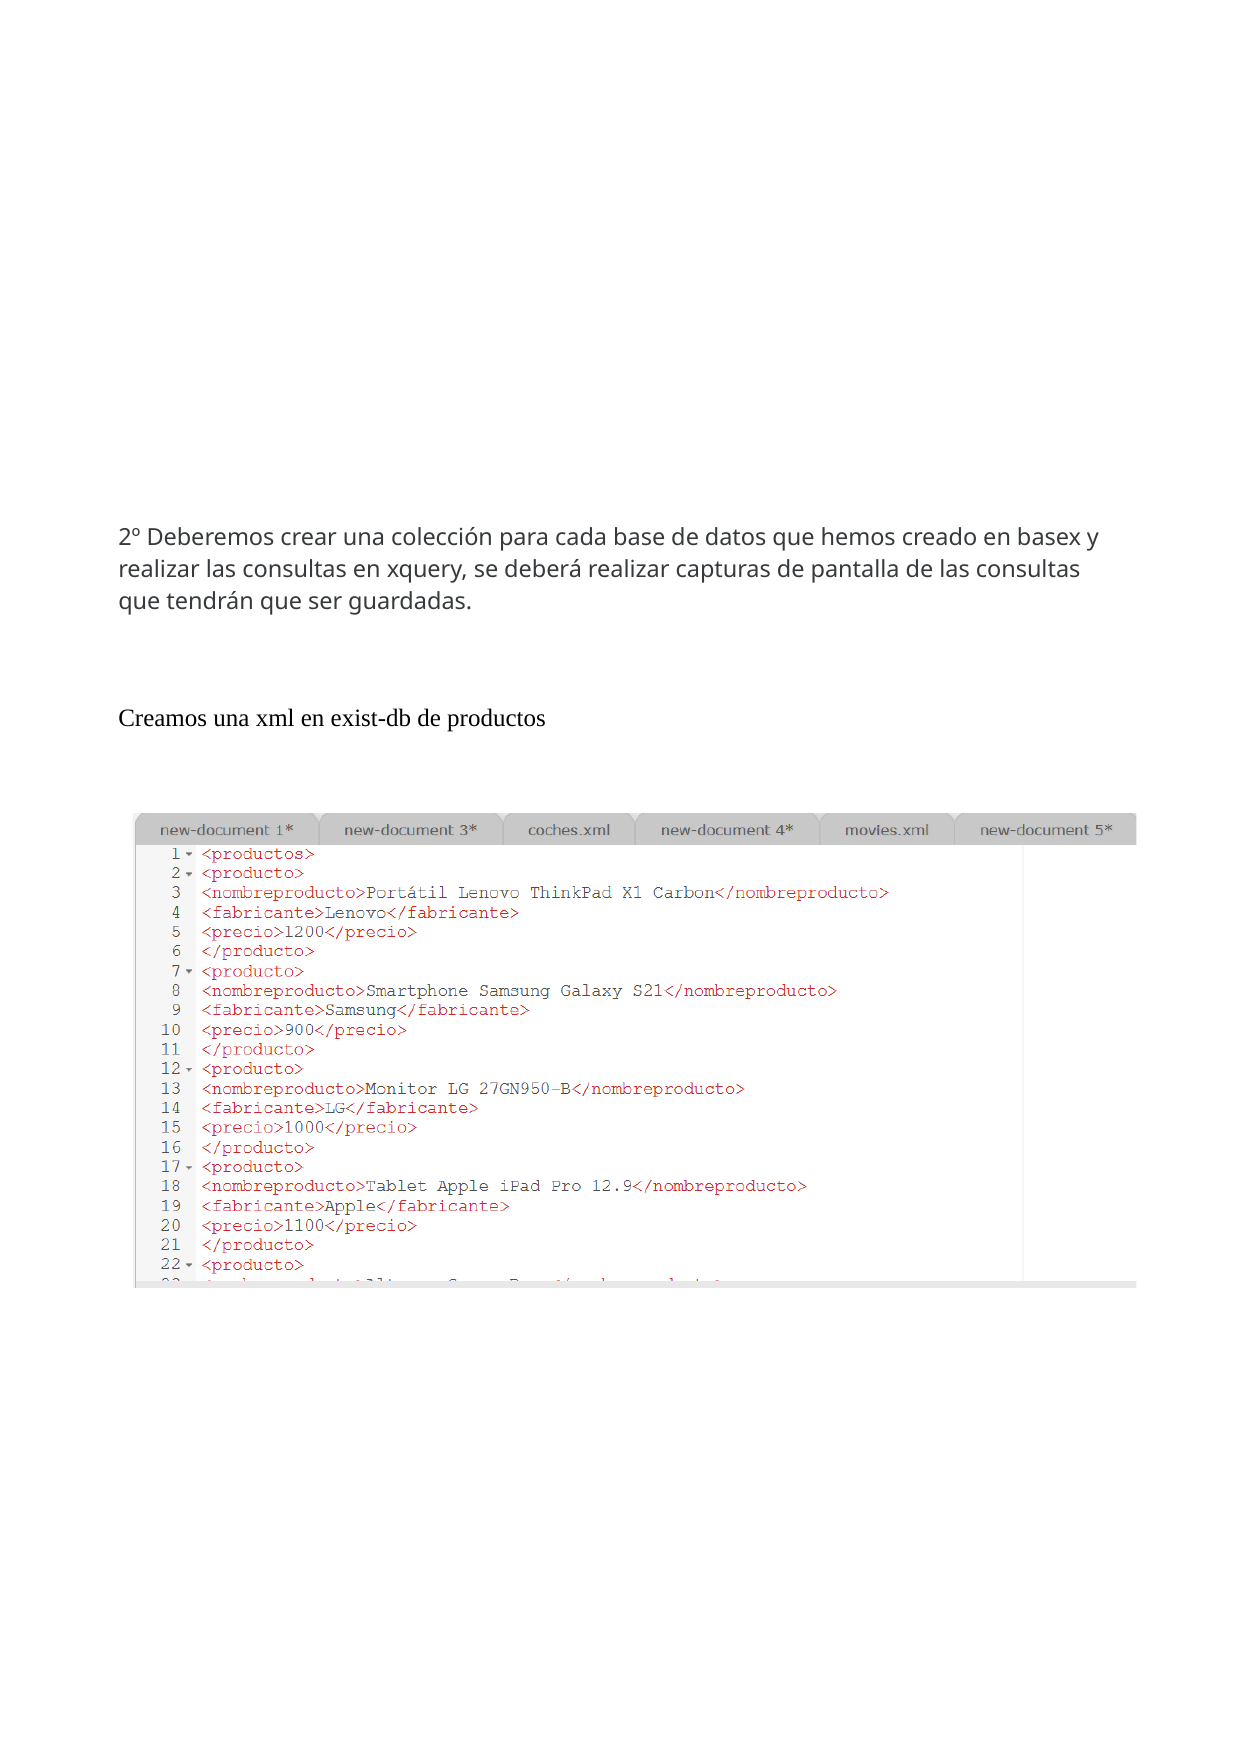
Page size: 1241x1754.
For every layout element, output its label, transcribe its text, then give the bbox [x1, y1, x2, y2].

picture [132, 813, 1137, 1288]
text Creamos una xml en exist-db de productos [118, 703, 1122, 732]
text 2º Deberemos crear una colección para cada base de datos que hemos creado en basex y realizar las consultas en xquery, se deberá realizar capturas de pantalla de las consultas que tendrán que ser guardadas. [118, 521, 1122, 617]
